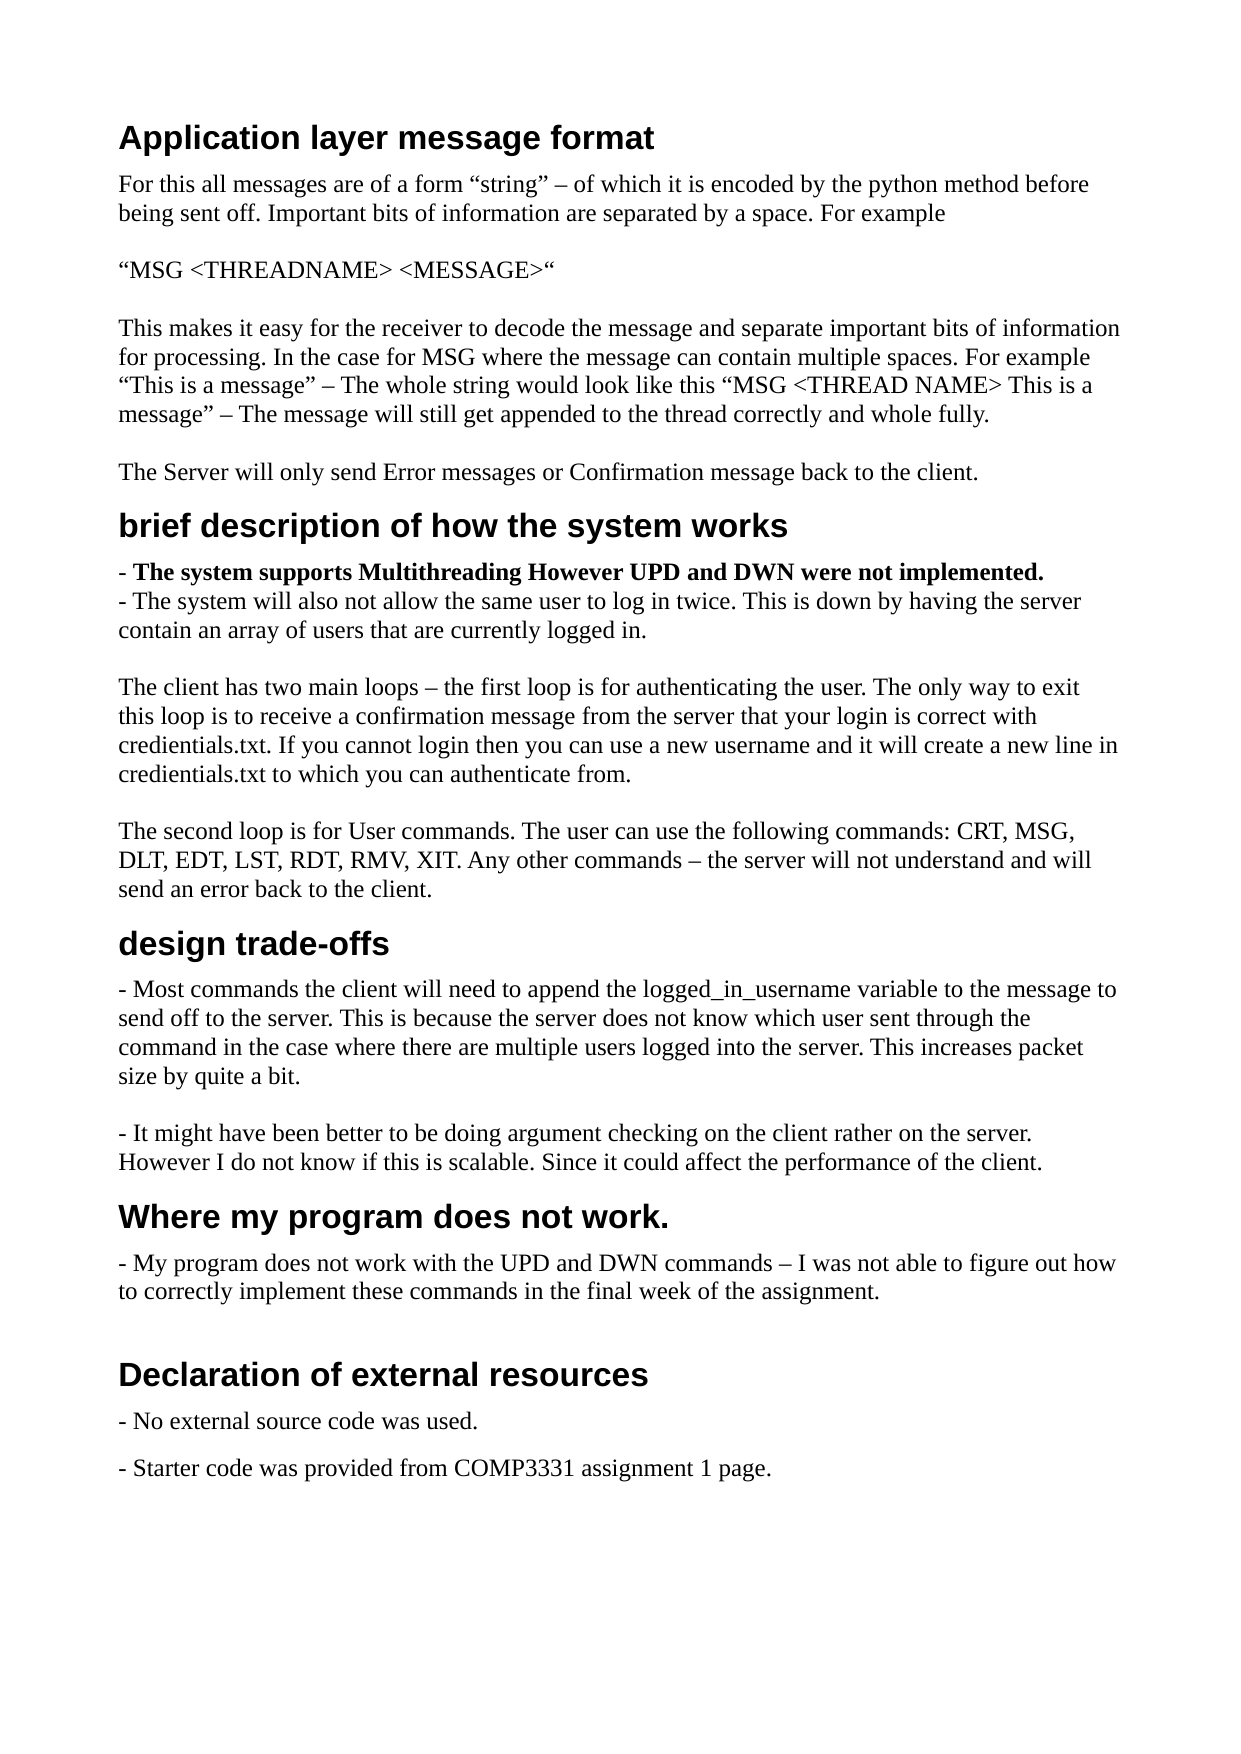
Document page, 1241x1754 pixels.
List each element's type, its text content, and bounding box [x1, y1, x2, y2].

subtitle design trade-offs [118, 923, 1122, 962]
subtitle Where my program does not work. [118, 1197, 1122, 1235]
subtitle Declaration of external resources [118, 1355, 1122, 1393]
text - It might have been better to be doing argument checking on the client rather on the server. However I do not know if this is scalable. Since it could affect the performance of the client. [118, 1118, 1122, 1176]
text The Server will only send Error messages or Confirmation message back to the client. [118, 457, 1122, 486]
text - The system supports Multithreading However UPD and DWN were not implemented. [118, 557, 1122, 586]
text - No external source code was used. [118, 1406, 1122, 1435]
text This makes it easy for the receiver to decode the message and separate important bits of information for processing. In the case for MSG where the message can contain multiple spaces. For example “This is a message” – The whole string would look like this “MSG <THREAD NAME> This is a message” – The message will still get appended to the thread correctly and whole fully. [118, 313, 1122, 428]
text The client has two main loops – the first loop is for authenticating the user. The only way to exit this loop is to receive a confirmation message from the server that your login is correct with credientials.txt. If you cannot login then you can use a new username and it will create a new line in credientials.txt to which you can authenticate from. [118, 672, 1122, 787]
text “MSG <THREADNAME> <MESSAGE>“ [118, 256, 1122, 284]
text - My program does not work with the UPD and DWN commands – I was not able to figure out how to correctly implement these commands in the final week of the assignment. [118, 1248, 1122, 1305]
text - Starter code was provided from COMP3331 assignment 1 page. [118, 1453, 1122, 1482]
text The second loop is for User commands. The user can use the following commands: CRT, MSG, DLT, EDT, LST, RDT, RMV, XIT. Any other commands – the server will not understand and will send an error back to the client. [118, 816, 1122, 902]
subtitle Application layer message format [118, 118, 1122, 157]
text For this all messages are of a form “string” – of which it is encoded by the python method before being sent off. Important bits of information are separated by a space. For example [118, 169, 1122, 227]
text - The system will also not allow the same user to log in twice. This is down by having the server contain an array of users that are currently logged in. [118, 586, 1122, 644]
text - Most commands the client will need to append the logged_in_username variable to the message to send off to the server. This is because the server does not know which user sent through the command in the case where there are multiple users logged into the server. This increases packet size by quite a bit. [118, 974, 1122, 1089]
subtitle brief description of how the system works [118, 506, 1122, 545]
